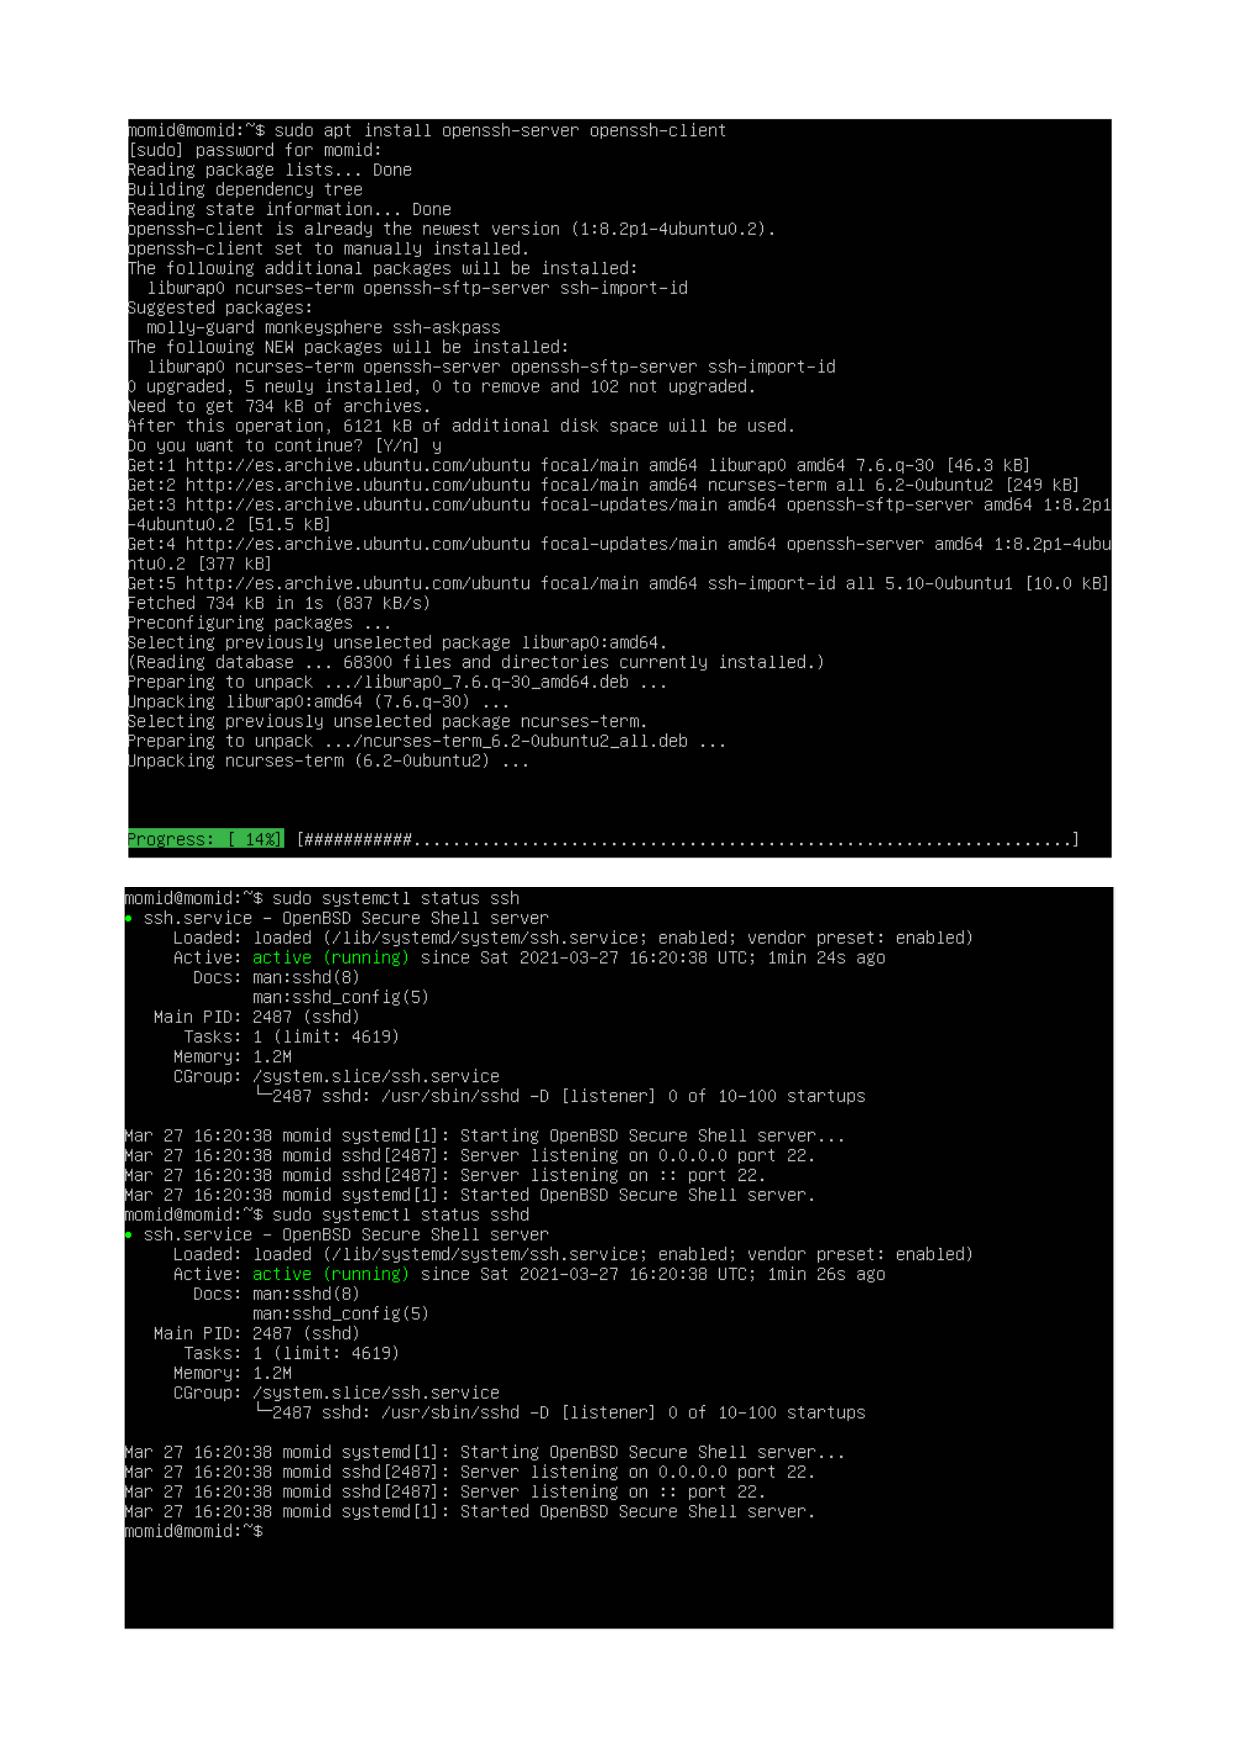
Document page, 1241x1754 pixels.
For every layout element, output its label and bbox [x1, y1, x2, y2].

picture [124, 887, 1116, 1630]
picture [128, 118, 1113, 859]
